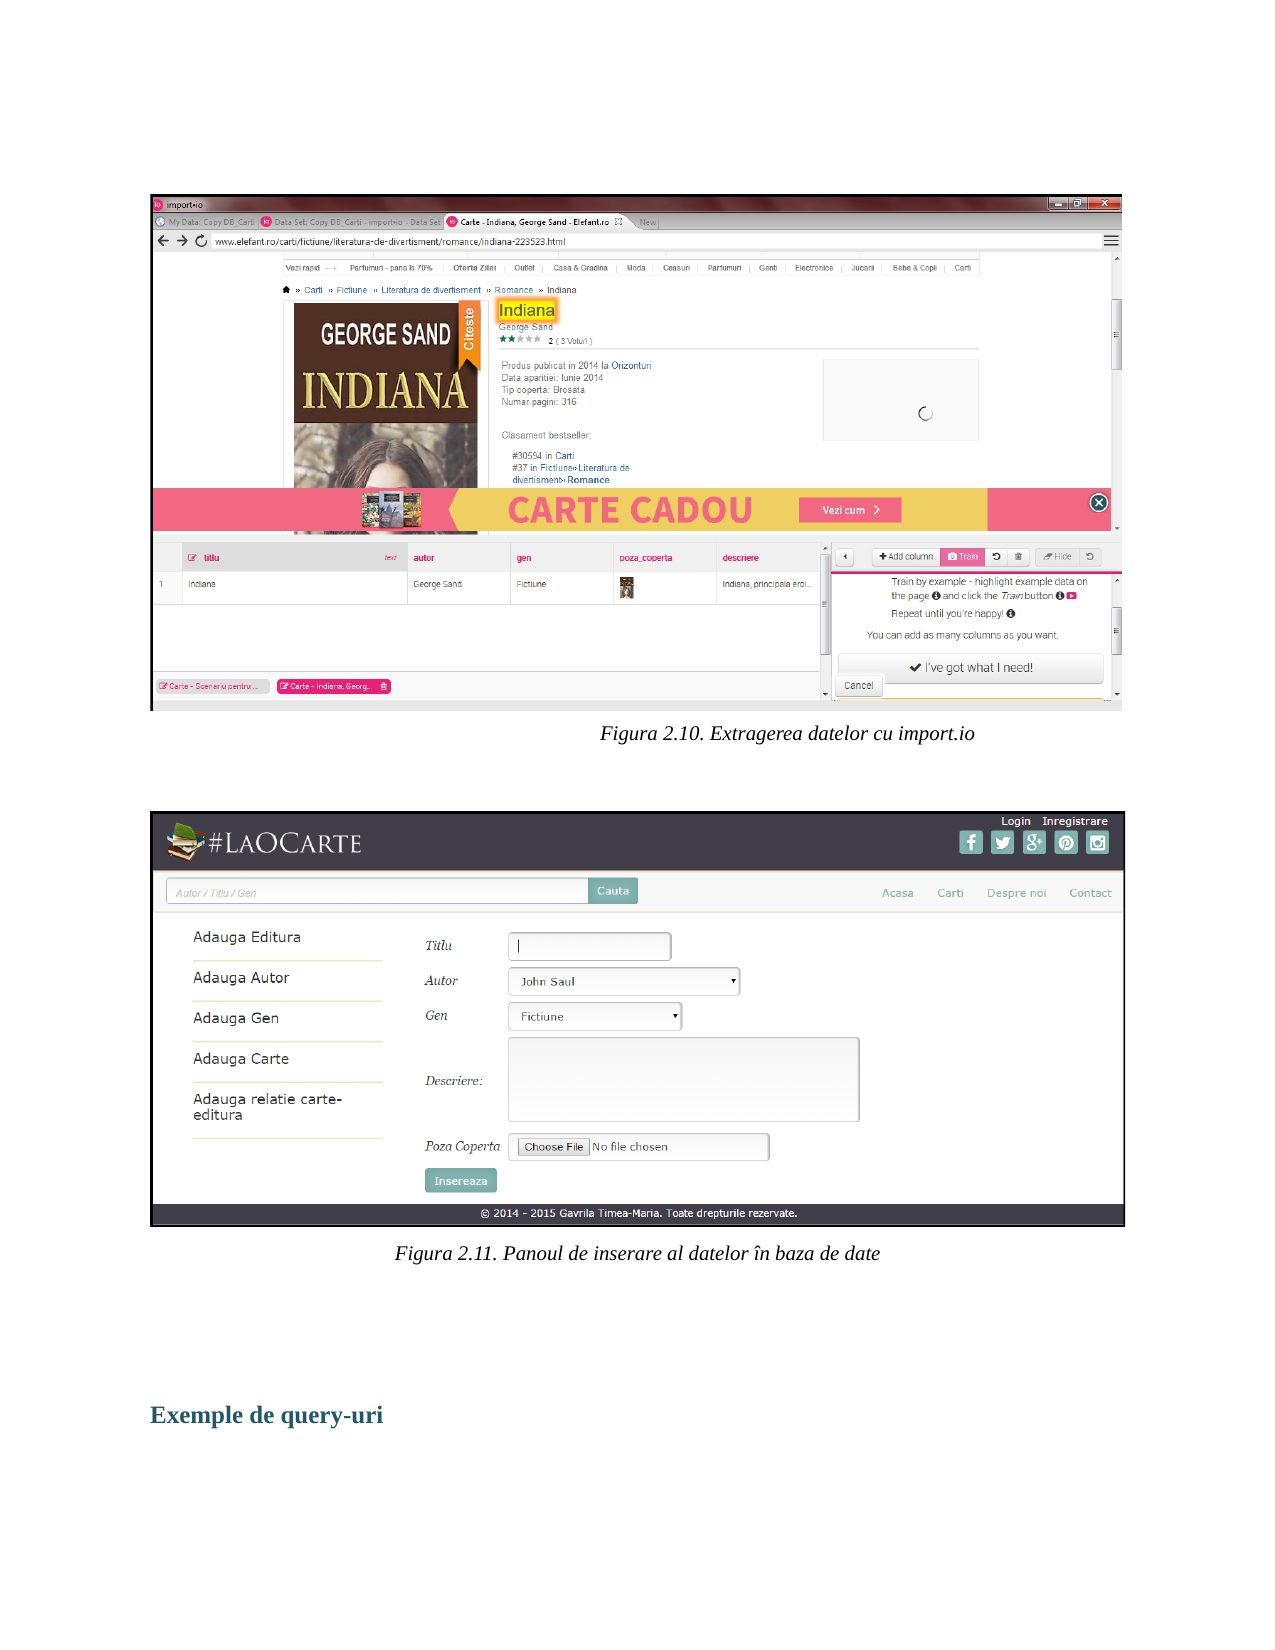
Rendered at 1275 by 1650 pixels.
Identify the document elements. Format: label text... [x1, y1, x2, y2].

picture [150, 753, 1125, 1169]
picture [171, 194, 1125, 715]
text Figura 2.10. Extragerea datelor cu import.io [300, 721, 1275, 745]
text Exemple de query-uri [150, 1386, 1125, 1415]
text Figura 2.11. Panoul de inserare al datelor în baza de date [150, 1226, 1125, 1250]
